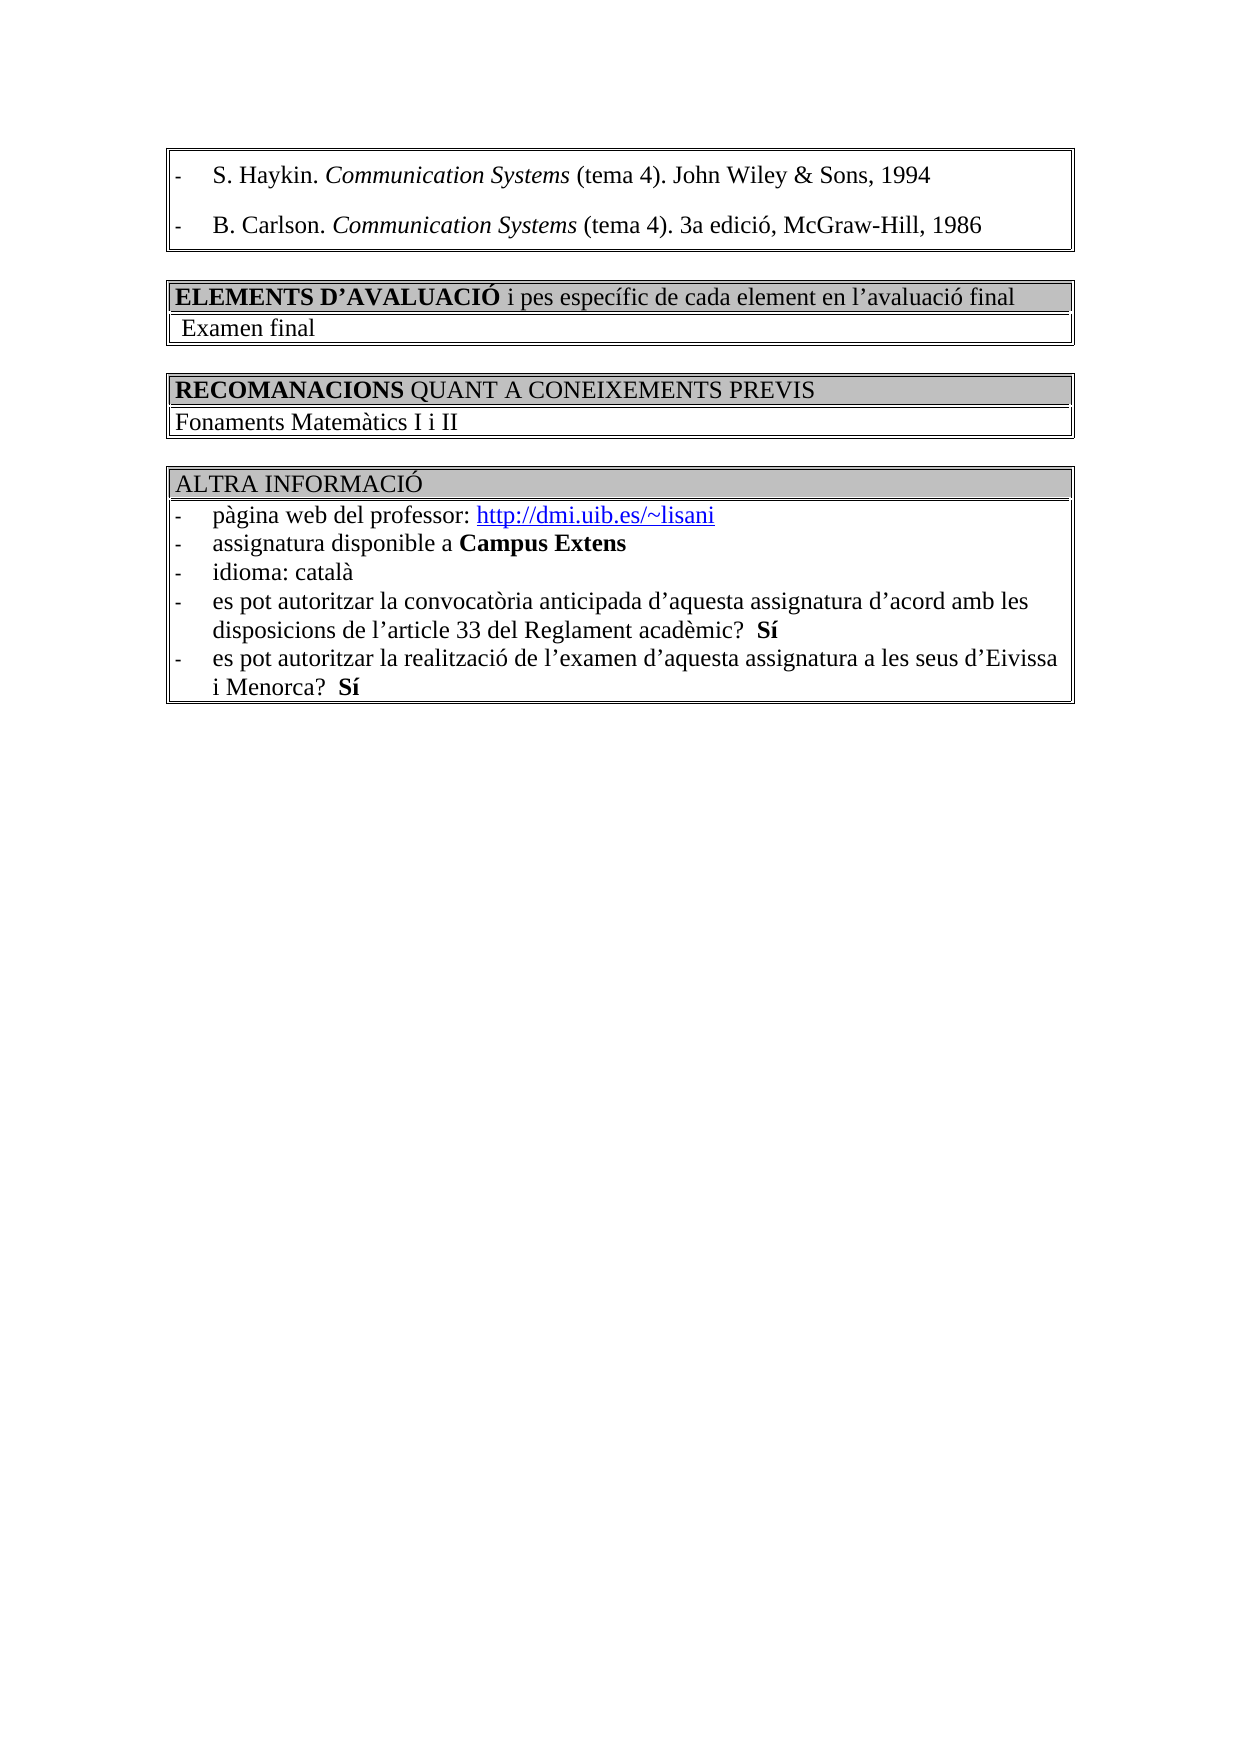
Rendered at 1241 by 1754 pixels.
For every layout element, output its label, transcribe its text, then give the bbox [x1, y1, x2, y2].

table_cell Examen final [168, 311, 1072, 342]
table_header ALTRA INFORMACIÓ [170, 470, 1071, 497]
table_header ELEMENTS D’AVALUACIÓ i pes específic de cada element en l’avaluació final [170, 284, 1071, 311]
table_cell A. Papoulis. Probability, Random Variables, and Stochastic Processes. McGraw-Hill International Editions, 1991 S. Haykin. Communication Systems (tema 4). John Wiley & Sons, 1994 B. Carlson. Communication Systems (tema 4). 3a edició, McGraw-Hill, 1986 [170, 151, 1071, 249]
table_cell pàgina web del professor: http://dmi.uib.es/~lisani assignatura disponible a Campus Extens idioma: català es pot autoritzar la convocatòria anticipada d’aquesta assignatura d’acord amb les disposicions de l’article 33 del Reglament acadèmic? Sí es pot autoritzar la realització de l’examen d’aquesta assignatura a les seus d’Eivissa i Menorca? Sí [168, 498, 1072, 701]
table_cell Fonaments Matemàtics I i II [168, 404, 1072, 435]
table_header RECOMANACIONS QUANT A CONEIXEMENTS PREVIS [170, 377, 1071, 404]
